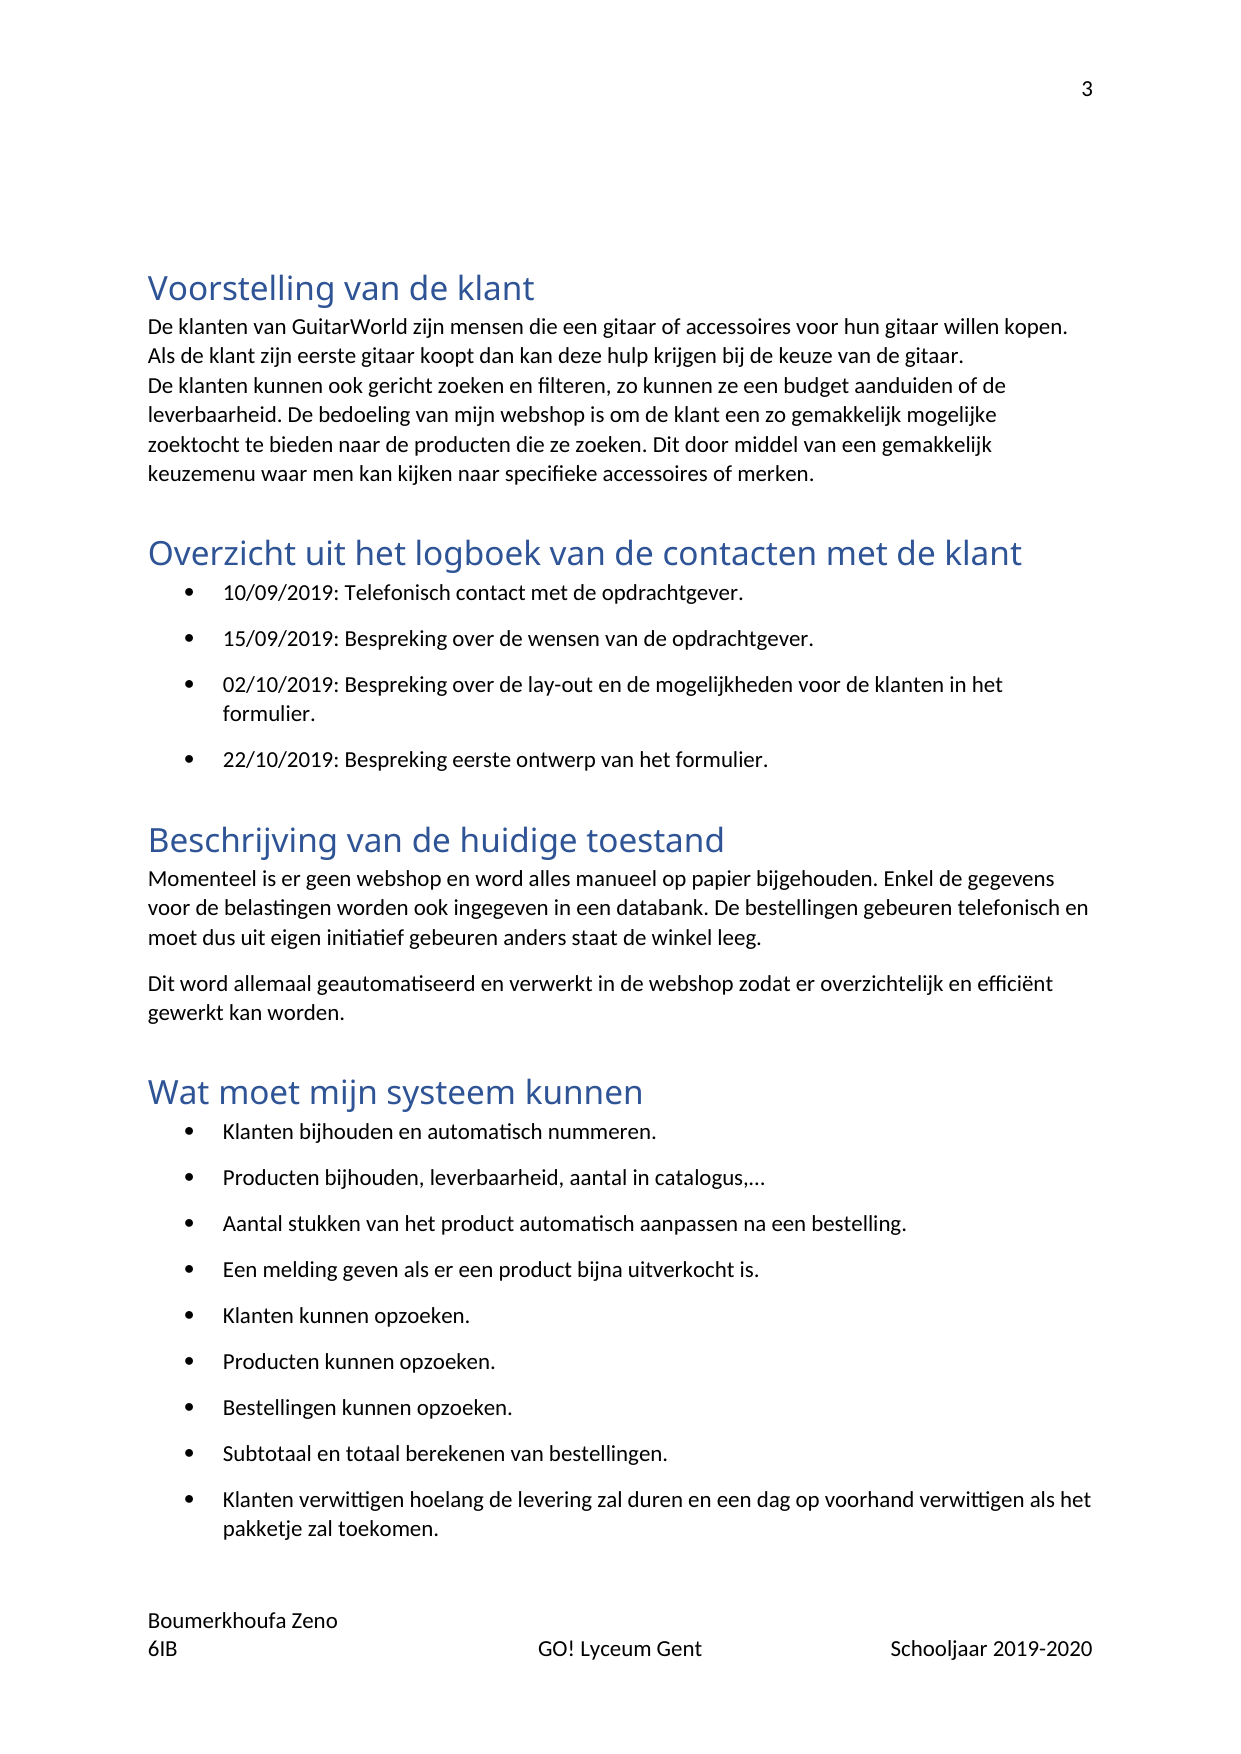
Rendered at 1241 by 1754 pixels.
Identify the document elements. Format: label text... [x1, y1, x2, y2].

list Klanten bijhouden en automatisch nummeren. [185, 1117, 1093, 1145]
list 10/09/2019: Telefonisch contact met de opdrachtgever. [185, 578, 1093, 606]
text De klanten van GuitarWorld zijn mensen die een gitaar of accessoires voor hun gitaar willen kopen. Als de klant zijn eerste gitaar koopt dan kan deze hulp krijgen bij de keuze van de gitaar. De klanten kunnen ook gericht zoeken en filteren, zo kunnen ze een budget aanduiden of de leverbaarheid. De bedoeling van mijn webshop is om de klant een zo gemakkelijk mogelijke zoektocht te bieden naar de producten die ze zoeken. Dit door middel van een gemakkelijk keuzemenu waar men kan kijken naar specifieke accessoires of merken. [148, 312, 1093, 487]
list Bestellingen kunnen opzoeken. [185, 1393, 1093, 1421]
subtitle Voorstelling van de klant [148, 265, 1093, 310]
subtitle Wat moet mijn systeem kunnen [148, 1069, 1093, 1114]
list 22/10/2019: Bespreking eerste ontwerp van het formulier. [185, 745, 1093, 773]
subtitle Overzicht uit het logboek van de contacten met de klant [148, 530, 1093, 576]
text Dit word allemaal geautomatiseerd en verwerkt in de webshop zodat er overzichtelijk en efficiënt gewerkt kan worden. [148, 969, 1093, 1026]
list Klanten kunnen opzoeken. [185, 1301, 1093, 1329]
list 15/09/2019: Bespreking over de wensen van de opdrachtgever. [185, 624, 1093, 652]
list Producten bijhouden, leverbaarheid, aantal in catalogus,… [185, 1163, 1093, 1191]
list Klanten verwittigen hoelang de levering zal duren en een dag op voorhand verwittigen als het pakketje zal toekomen. [185, 1485, 1093, 1542]
list Subtotaal en totaal berekenen van bestellingen. [185, 1439, 1093, 1467]
text Momenteel is er geen webshop en word alles manueel op papier bijgehouden. Enkel de gegevens voor de belastingen worden ook ingegeven in een databank. De bestellingen gebeuren telefonisch en moet dus uit eigen initiatief gebeuren anders staat de winkel leeg. [148, 864, 1093, 951]
list Aantal stukken van het product automatisch aanpassen na een bestelling. [185, 1209, 1093, 1237]
subtitle Beschrijving van de huidige toestand [148, 816, 1093, 862]
list Een melding geven als er een product bijna uitverkocht is. [185, 1255, 1093, 1283]
list 02/10/2019: Bespreking over de lay-out en de mogelijkheden voor de klanten in het formulier. [185, 670, 1093, 727]
list Producten kunnen opzoeken. [185, 1347, 1093, 1375]
